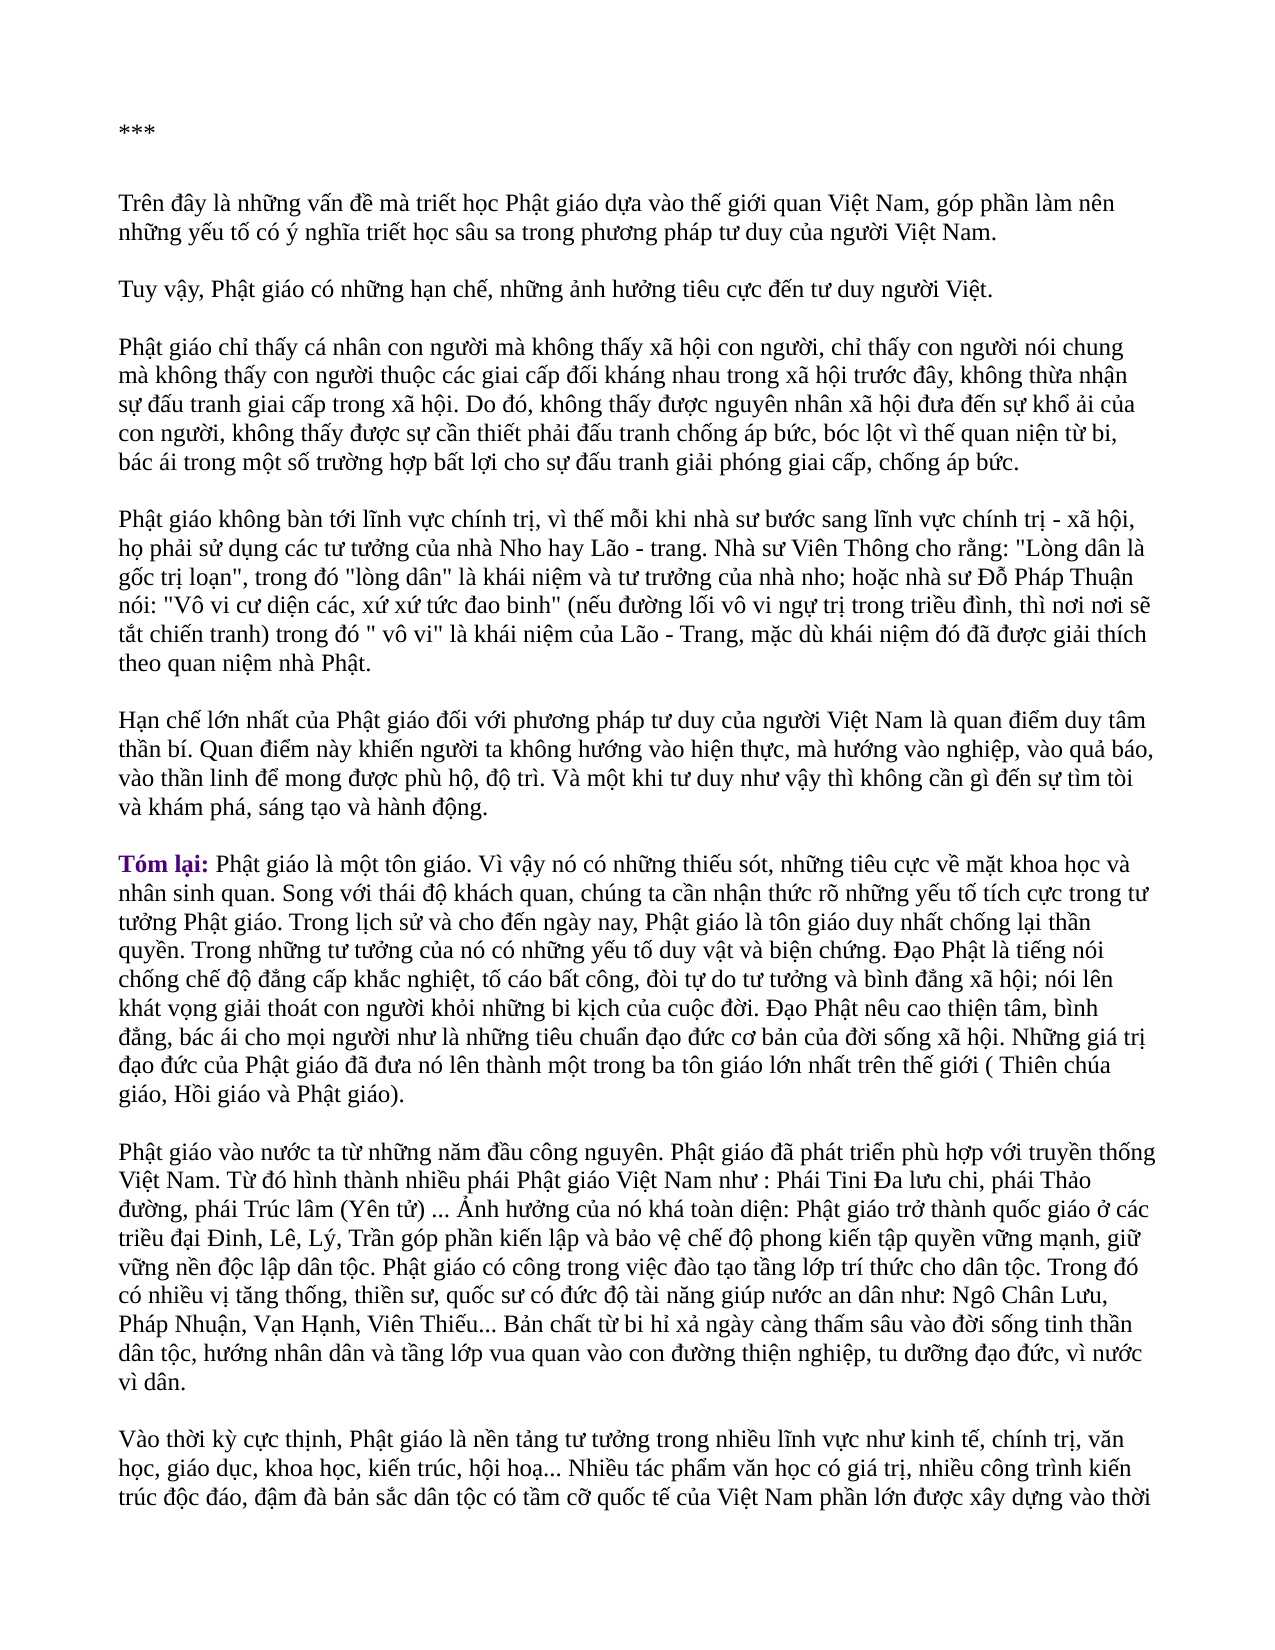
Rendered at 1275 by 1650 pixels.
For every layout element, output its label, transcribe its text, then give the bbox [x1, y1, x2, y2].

text *** [118, 118, 1157, 147]
text Trên đây là những vấn đề mà triết học Phật giáo dựa vào thế giới quan Việt Nam, góp phần làm nên những yếu tố có ý nghĩa triết học sâu sa trong phương pháp tư duy của người Việt Nam. Tuy vậy, Phật giáo có những hạn chế, những ảnh hưởng tiêu cực đến tư duy người Việt. Phật giáo chỉ thấy cá nhân con người mà không thấy xã hội con người, chỉ thấy con người nói chung mà không thấy con người thuộc các giai cấp đối kháng nhau trong xã hội trước đây, không thừa nhận sự đấu tranh giai cấp trong xã hội. Do đó, không thấy được nguyên nhân xã hội đưa đến sự khổ ải của con người, không thấy được sự cần thiết phải đấu tranh chống áp bức, bóc lột vì thế quan niện từ bi, bác ái trong một số trường hợp bất lợi cho sự đấu tranh giải phóng giai cấp, chống áp bức. Phật giáo không bàn tới lĩnh vực chính trị, vì thế mỗi khi nhà sư bước sang lĩnh vực chính trị - xã hội, họ phải sử dụng các tư tưởng của nhà Nho hay Lão - trang. Nhà sư Viên Thông cho rằng: "Lòng dân là gốc trị loạn", trong đó "lòng dân" là khái niệm và tư trưởng của nhà nho; hoặc nhà sư Đỗ Pháp Thuận nói: "Vô vi cư diện các, xứ xứ tức đao binh" (nếu đường lối vô vi ngự trị trong triều đình, thì nơi nơi sẽ tắt chiến tranh) trong đó " vô vi" là khái niệm của Lão - Trang, mặc dù khái niệm đó đã được giải thích theo quan niệm nhà Phật. Hạn chế lớn nhất của Phật giáo đối với phương pháp tư duy của người Việt Nam là quan điểm duy tâm thần bí. Quan điểm này khiến người ta không hướng vào hiện thực, mà hướng vào nghiệp, vào quả báo, vào thần linh để mong được phù hộ, độ trì. Và một khi tư duy như vậy thì không cần gì đến sự tìm tòi và khám phá, sáng tạo và hành động. Tóm lại: Phật giáo là một tôn giáo. Vì vậy nó có những thiếu sót, những tiêu cực về mặt khoa học và nhân sinh quan. Song với thái độ khách quan, chúng ta cần nhận thức rõ những yếu tố tích cực trong tư tưởng Phật giáo. Trong lịch sử và cho đến ngày nay, Phật giáo là tôn giáo duy nhất chống lại thần quyền. Trong những tư tưởng của nó có những yếu tố duy vật và biện chứng. Đạo Phật là tiếng nói chống chế độ đẳng cấp khắc nghiệt, tố cáo bất công, đòi tự do tư tưởng và bình đẳng xã hội; nói lên khát vọng giải thoát con người khỏi những bi kịch của cuộc đời. Đạo Phật nêu cao thiện tâm, bình đẳng, bác ái cho mọi người như là những tiêu chuẩn đạo đức cơ bản của đời sống xã hội. Những giá trị đạo đức của Phật giáo đã đưa nó lên thành một trong ba tôn giáo lớn nhất trên thế giới ( Thiên chúa giáo, Hồi giáo và Phật giáo). Phật giáo vào nước ta từ những năm đầu công nguyên. Phật giáo đã phát triển phù hợp với truyền thống Việt Nam. Từ đó hình thành nhiều phái Phật giáo Việt Nam như : Phái Tini Đa lưu chi, phái Thảo đường, phái Trúc lâm (Yên tử) ... Ảnh hưởng của nó khá toàn diện: Phật giáo trở thành quốc giáo ở các triều đại Đinh, Lê, Lý, Trần góp phần kiến lập và bảo vệ chế độ phong kiến tập quyền vững mạnh, giữ vững nền độc lập dân tộc. Phật giáo có công trong việc đào tạo tầng lớp trí thức cho dân tộc. Trong đó có nhiều vị tăng thống, thiền sư, quốc sư có đức độ tài năng giúp nước an dân như: Ngô Chân Lưu, Pháp Nhuận, Vạn Hạnh, Viên Thiếu... Bản chất từ bi hỉ xả ngày càng thấm sâu vào đời sống tinh thần dân tộc, hướng nhân dân và tầng lớp vua quan vào con đường thiện nghiệp, tu dưỡng đạo đức, vì nước vì dân. Vào thời kỳ cực thịnh, Phật giáo là nền tảng tư tưởng trong nhiều lĩnh vực như kinh tế, chính trị, văn học, giáo dục, khoa học, kiến trúc, hội hoạ... Nhiều tác phẩm văn học có giá trị, nhiều công trình kiến trúc độc đáo, đậm đà bản sắc dân tộc có tầm cỡ quốc tế của Việt Nam phần lớn được xây dựng vào thời [118, 159, 1157, 1511]
